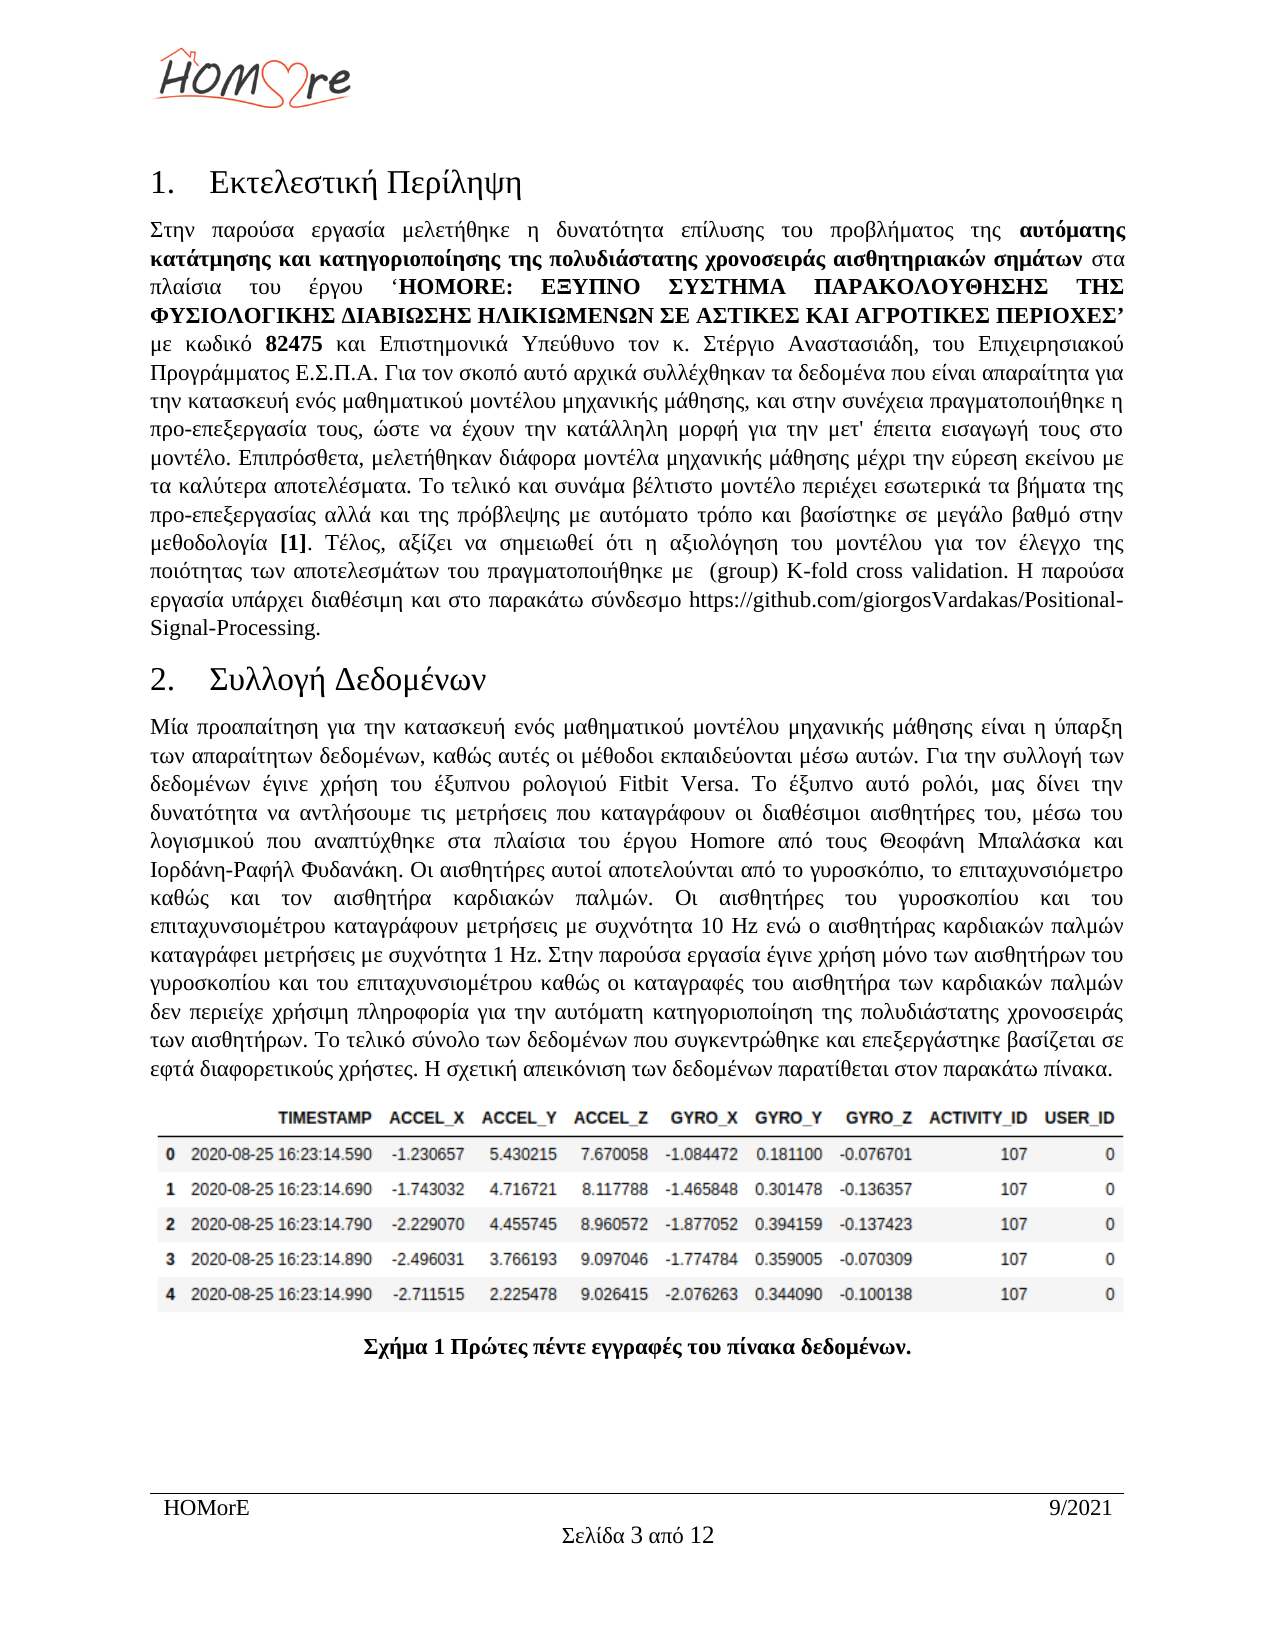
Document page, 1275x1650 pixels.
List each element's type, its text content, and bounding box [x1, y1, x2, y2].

picture [150, 44, 370, 110]
subtitle Εκτελεστική Περίληψη [150, 162, 1125, 201]
text Σχήμα 1 Πρώτες πέντε εγγραφές του πίνακα δεδομένων. [150, 1315, 1125, 1359]
text [150, 1100, 1125, 1105]
picture [150, 1105, 1125, 1315]
subtitle Συλλογή Δεδομένων [150, 659, 1125, 698]
text Στην παρούσα εργασία μελετήθηκε η δυνατότητα επίλυσης του προβλήματος της αυτόματης κατάτμησης και κατηγοριοποίησης της πολυδιάστατης χρονοσειράς αισθητηριακών σημάτων στα πλαίσια του έργου ‘HOMORE: ΕΞΥΠΝΟ ΣΥΣΤΗΜΑ ΠΑΡΑΚΟΛΟΥΘΗΣΗΣ ΤΗΣ ΦΥΣΙΟΛΟΓΙΚΗΣ ΔΙΑΒΙΩΣΗΣ ΗΛΙΚΙΩΜΕΝΩΝ ΣΕ ΑΣΤΙΚΕΣ ΚΑΙ ΑΓΡΟΤΙΚΕΣ ΠΕΡΙΟΧΕΣ’ με κωδικό 82475 και Επιστημονικά Υπεύθυνο τον κ. Στέργιο Αναστασιάδη, του Επιχειρησιακού Προγράμματος Ε.Σ.Π.Α. Για τον σκοπό αυτό αρχικά συλλέχθηκαν τα δεδομένα που είναι απαραίτητα για την κατασκευή ενός μαθηματικού μοντέλου μηχανικής μάθησης, και στην συνέχεια πραγματοποιήθηκε η προ-επεξεργασία τους, ώστε να έχουν την κατάλληλη μορφή για την μετ' έπειτα εισαγωγή τους στο μοντέλο. Επιπρόσθετα, μελετήθηκαν διάφορα μοντέλα μηχανικής μάθησης μέχρι την εύρεση εκείνου με τα καλύτερα αποτελέσματα. Το τελικό και συνάμα βέλτιστο μοντέλο περιέχει εσωτερικά τα βήματα της προ-επεξεργασίας αλλά και της πρόβλεψης με αυτόματο τρόπο και βασίστηκε σε μεγάλο βαθμό στην μεθοδολογία [1]. Τέλος, αξίζει να σημειωθεί ότι η αξιολόγηση του μοντέλου για τον έλεγχο της ποιότητας των αποτελεσμάτων του πραγματοποιήθηκε με (group) K-fold cross validation. Η παρούσα εργασία υπάρχει διαθέσιμη και στο παρακάτω σύνδεσμο https://github.com/giorgosVardakas/Positional-Signal-Processing. [150, 216, 1125, 641]
text Μία προαπαίτηση για την κατασκευή ενός μαθηματικού μοντέλου μηχανικής μάθησης είναι η ύπαρξη των απαραίτητων δεδομένων, καθώς αυτές οι μέθοδοι εκπαιδεύονται μέσω αυτών. Για την συλλογή των δεδομένων έγινε χρήση του έξυπνου ρολογιού Fitbit Versa. Το έξυπνο αυτό ρολόι, μας δίνει την δυνατότητα να αντλήσουμε τις μετρήσεις που καταγράφουν οι διαθέσιμοι αισθητήρες του, μέσω του λογισμικού που αναπτύχθηκε στα πλαίσια του έργου Homore από τους Θεοφάνη Μπαλάσκα και Ιορδάνη-Ραφήλ Φυδανάκη. Οι αισθητήρες αυτοί αποτελούνται από το γυροσκόπιο, το επιταχυνσιόμετρο καθώς και τον αισθητήρα καρδιακών παλμών. Οι αισθητήρες του γυροσκοπίου και του επιταχυνσιομέτρου καταγράφουν μετρήσεις με συχνότητα 10 Hz ενώ ο αισθητήρας καρδιακών παλμών καταγράφει μετρήσεις με συχνότητα 1 Hz. Στην παρούσα εργασία έγινε χρήση μόνο των αισθητήρων του γυροσκοπίου και του επιταχυνσιομέτρου καθώς οι καταγραφές του αισθητήρα των καρδιακών παλμών δεν περιείχε χρήσιμη πληροφορία για την αυτόματη κατηγοριοποίηση της πολυδιάστατης χρονοσειράς των αισθητήρων. Το τελικό σύνολο των δεδομένων που συγκεντρώθηκε και επεξεργάστηκε βασίζεται σε εφτά διαφορετικούς χρήστες. Η σχετική απεικόνιση των δεδομένων παρατίθεται στον παρακάτω πίνακα. [150, 713, 1125, 1081]
